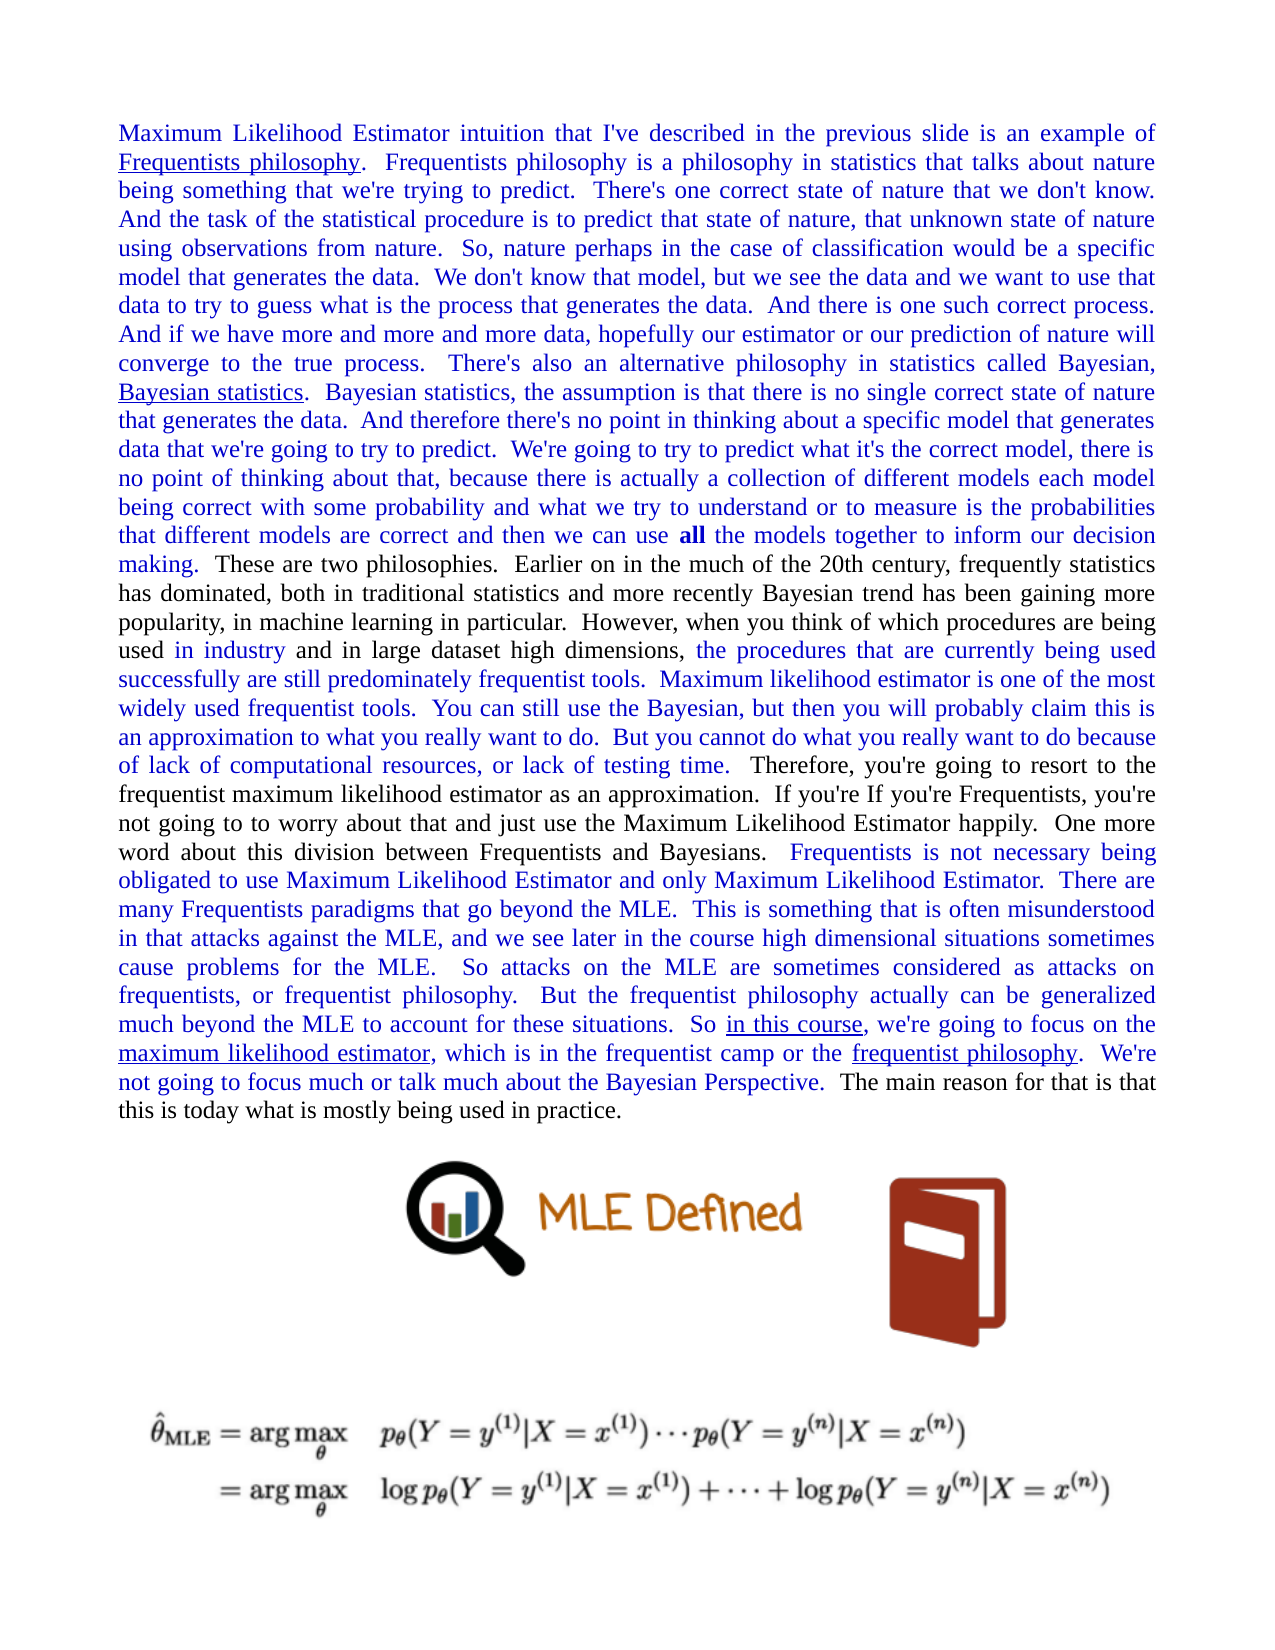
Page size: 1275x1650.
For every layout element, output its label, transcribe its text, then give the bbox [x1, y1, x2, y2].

picture [118, 1153, 1157, 1528]
text Maximum Likelihood Estimator intuition that I've described in the previous slide is an example of Frequentists philosophy. Frequentists philosophy is a philosophy in statistics that talks about nature being something that we're trying to predict. There's one correct state of nature that we don't know. And the task of the statistical procedure is to predict that state of nature, that unknown state of nature using observations from nature. So, nature perhaps in the case of classification would be a specific model that generates the data. We don't know that model, but we see the data and we want to use that data to try to guess what is the process that generates the data. And there is one such correct process. And if we have more and more and more data, hopefully our estimator or our prediction of nature will converge to the true process. There's also an alternative philosophy in statistics called Bayesian, Bayesian statistics. Bayesian statistics, the assumption is that there is no single correct state of nature that generates the data. And therefore there's no point in thinking about a specific model that generates data that we're going to try to predict. We're going to try to predict what it's the correct model, there is no point of thinking about that, because there is actually a collection of different models each model being correct with some probability and what we try to understand or to measure is the probabilities that different models are correct and then we can use all the models together to inform our decision making. These are two philosophies. Earlier on in the much of the 20th century, frequently statistics has dominated, both in traditional statistics and more recently Bayesian trend has been gaining more popularity, in machine learning in particular. However, when you think of which procedures are being used in industry and in large dataset high dimensions, the procedures that are currently being used successfully are still predominately frequentist tools. Maximum likelihood estimator is one of the most widely used frequentist tools. You can still use the Bayesian, but then you will probably claim this is an approximation to what you really want to do. But you cannot do what you really want to do because of lack of computational resources, or lack of testing time. Therefore, you're going to resort to the frequentist maximum likelihood estimator as an approximation. If you're If you're Frequentists, you're not going to to worry about that and just use the Maximum Likelihood Estimator happily. One more word about this division between Frequentists and Bayesians. Frequentists is not necessary being obligated to use Maximum Likelihood Estimator and only Maximum Likelihood Estimator. There are many Frequentists paradigms that go beyond the MLE. This is something that is often misunderstood in that attacks against the MLE, and we see later in the course high dimensional situations sometimes cause problems for the MLE. So attacks on the MLE are sometimes considered as attacks on frequentists, or frequentist philosophy. But the frequentist philosophy actually can be generalized much beyond the MLE to account for these situations. So in this course, we're going to focus on the maximum likelihood estimator, which is in the frequentist camp or the frequentist philosophy. We're not going to focus much or talk much about the Bayesian Perspective. The main reason for that is that this is today what is mostly being used in practice. [118, 118, 1157, 1124]
